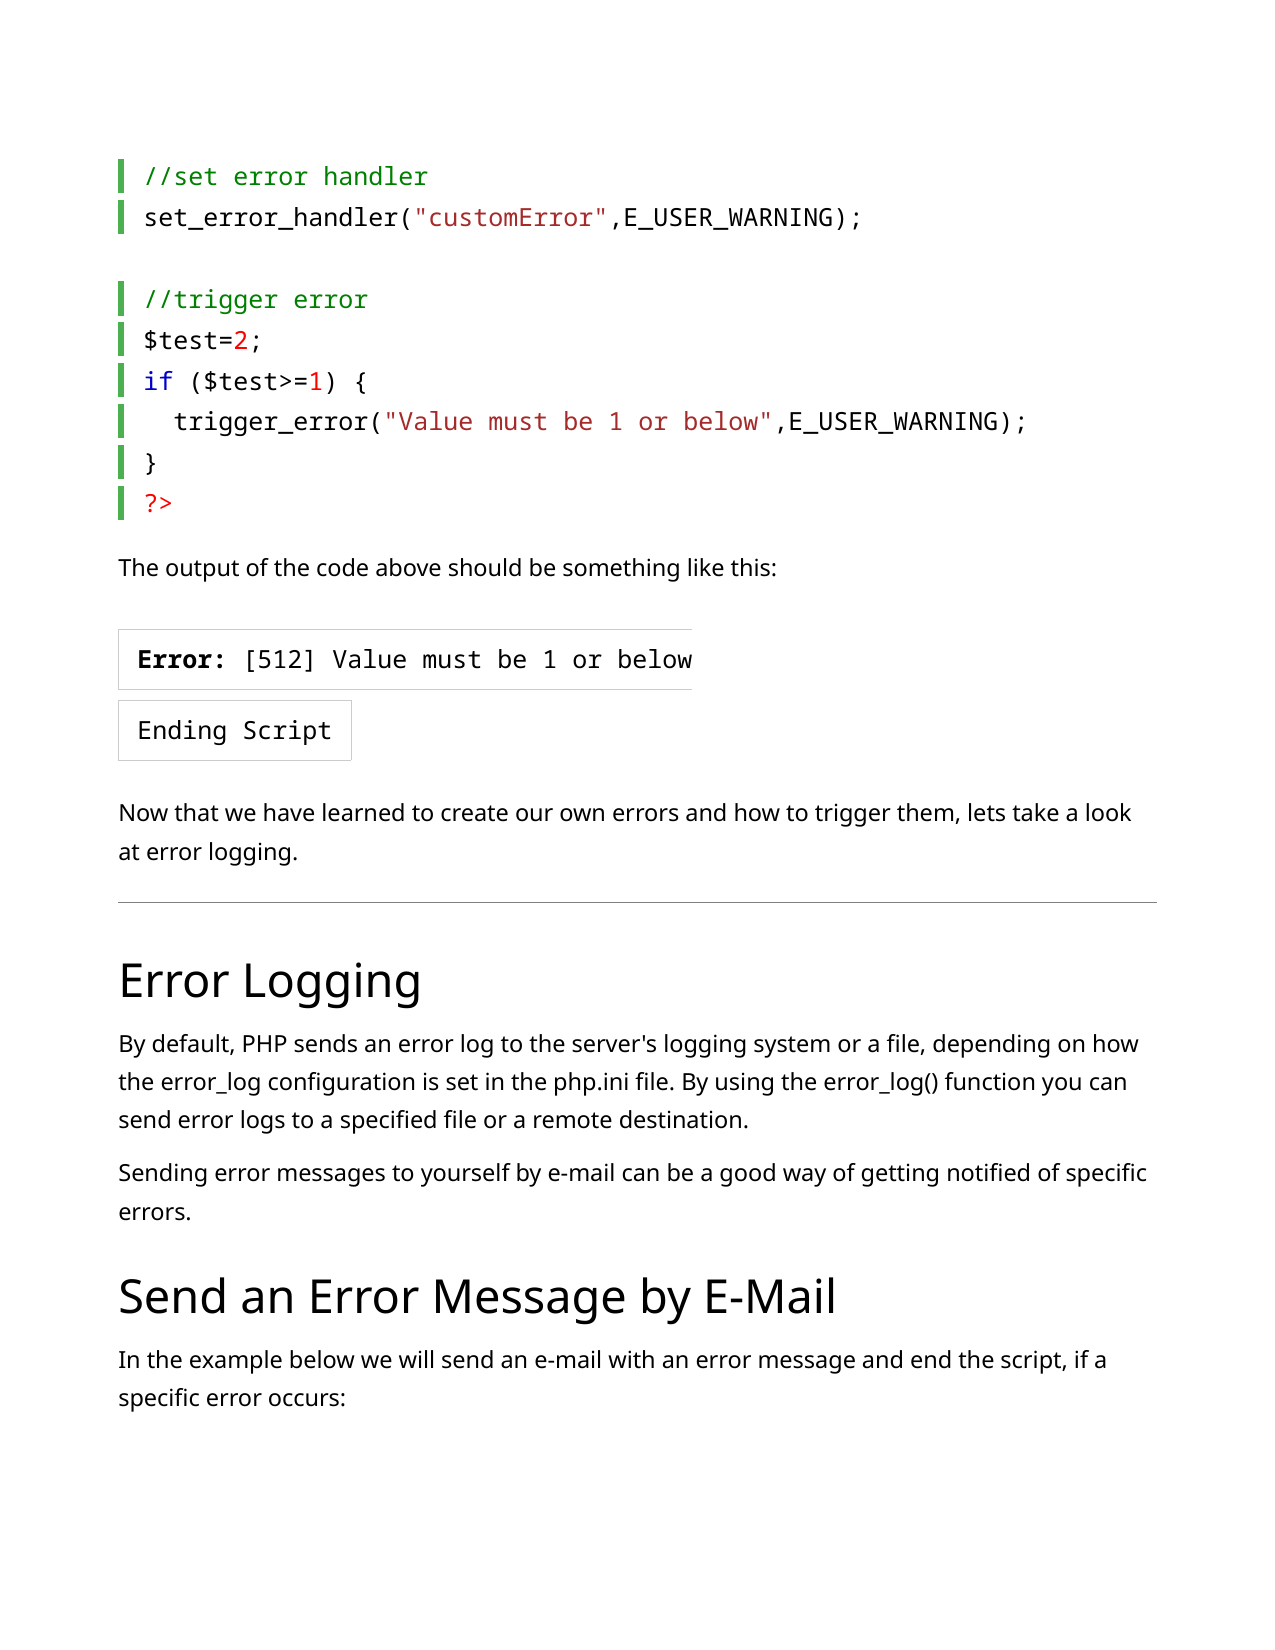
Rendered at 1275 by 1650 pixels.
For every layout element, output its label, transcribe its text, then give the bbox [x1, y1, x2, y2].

text Now that we have learned to create our own errors and how to trigger them, lets take a look at error logging. [118, 796, 1157, 867]
text //set error handler set_error_handler("customError",E_USER_WARNING); //trigger error $test=2; if ($test>=1) { trigger_error("Value must be 1 or below",E_USER_WARNING); } ?> [118, 118, 1157, 520]
subtitle Error Logging [118, 947, 1157, 1011]
text The output of the code above should be something like this: [118, 551, 1157, 583]
text Error: [512] Value must be 1 or below Ending Script [118, 629, 1157, 760]
text Sending error messages to yourself by e-mail can be a good way of getting notified of specific errors. [118, 1157, 1157, 1227]
subtitle Send an Error Message by E-Mail [118, 1263, 1157, 1327]
text In the example below we will send an e-mail with an error message and end the script, if a specific error occurs: [118, 1343, 1157, 1413]
text By default, PHP sends an error log to the server's logging system or a file, depending on how the error_log configuration is set in the php.ini file. By using the error_log() function you can send error logs to a specified file or a remote destination. [118, 1027, 1157, 1136]
